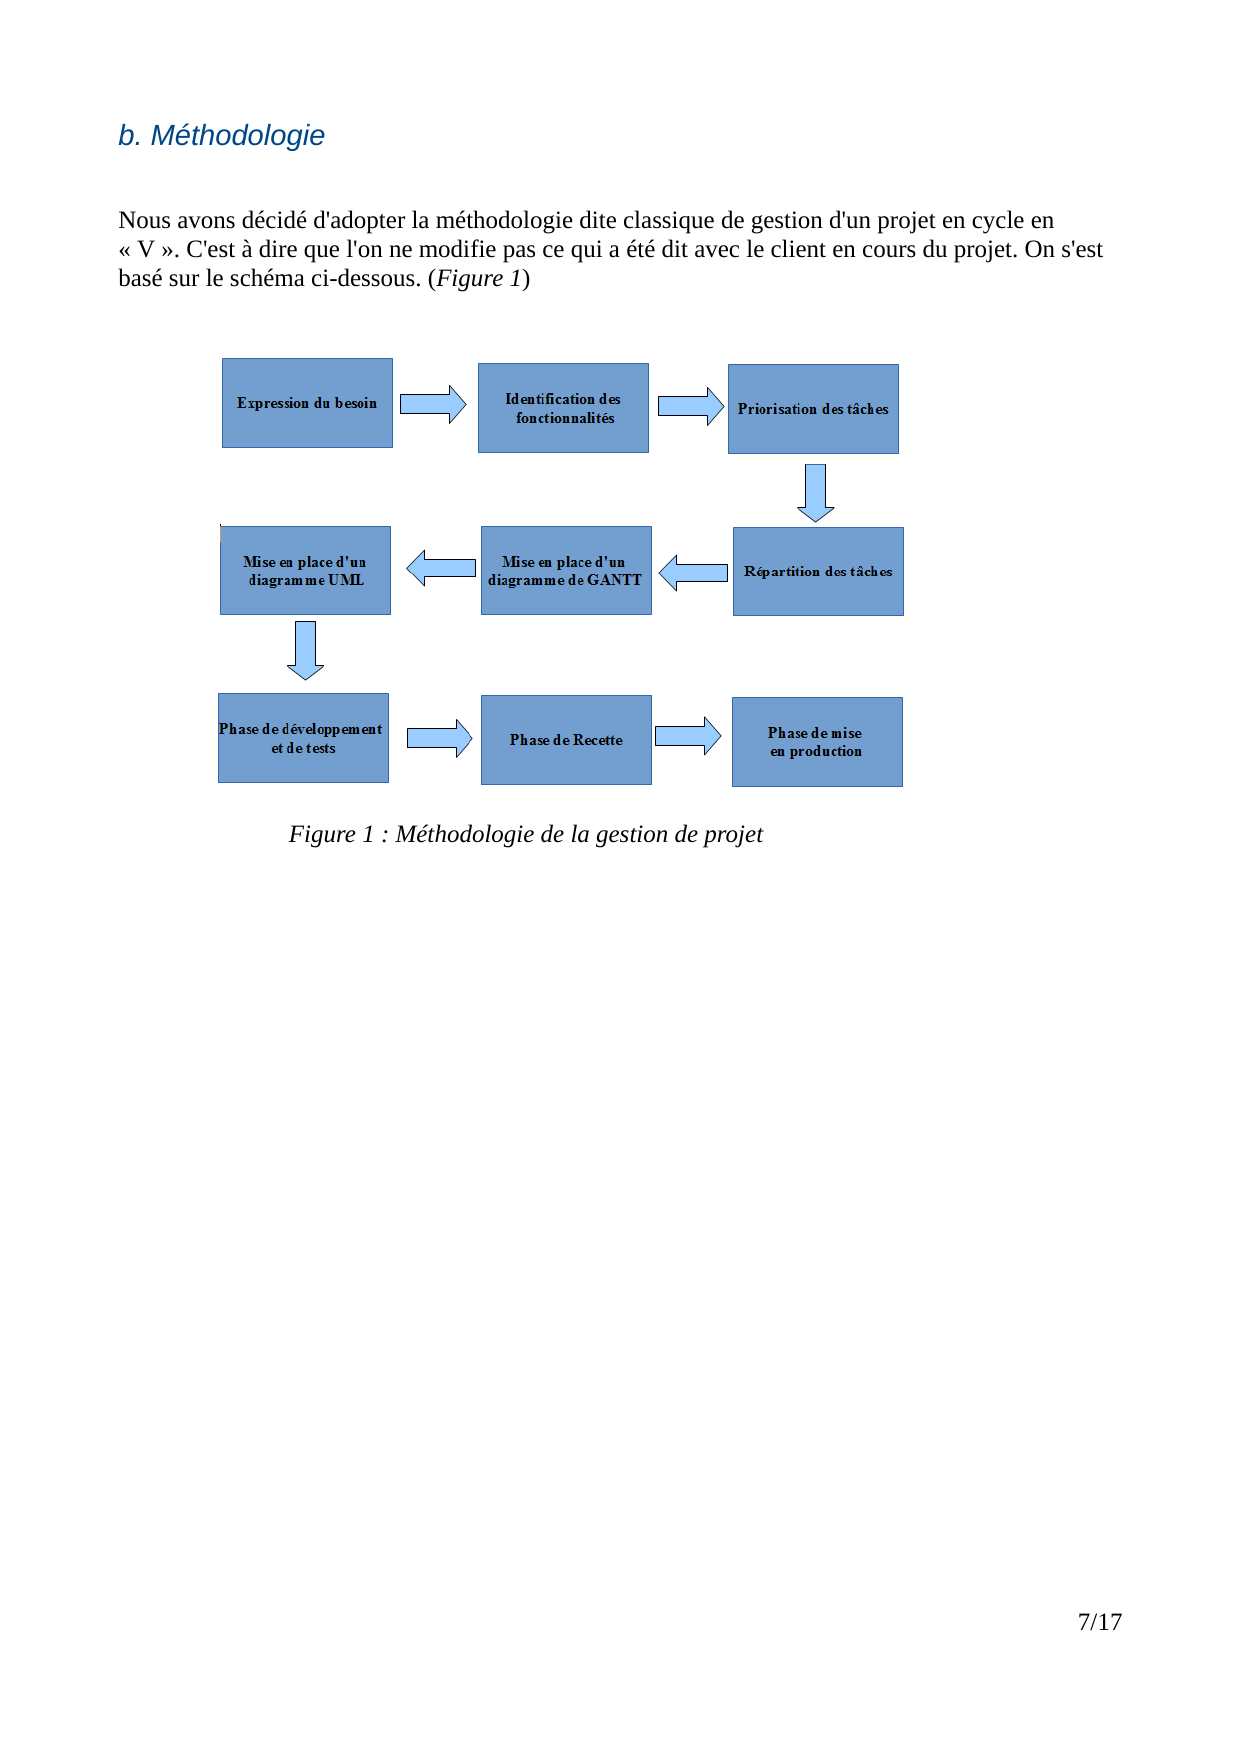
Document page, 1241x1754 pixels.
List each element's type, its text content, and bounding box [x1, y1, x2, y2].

picture [214, 355, 908, 792]
text Nous avons décidé d'adopter la méthodologie dite classique de gestion d'un projet en cycle en « V ». C'est à dire que l'on ne modifie pas ce qui a été dit avec le client en cours du projet. On s'est basé sur le schéma ci-dessous. (Figure 1) [118, 205, 1122, 292]
subtitle b. Méthodologie [118, 118, 1122, 152]
